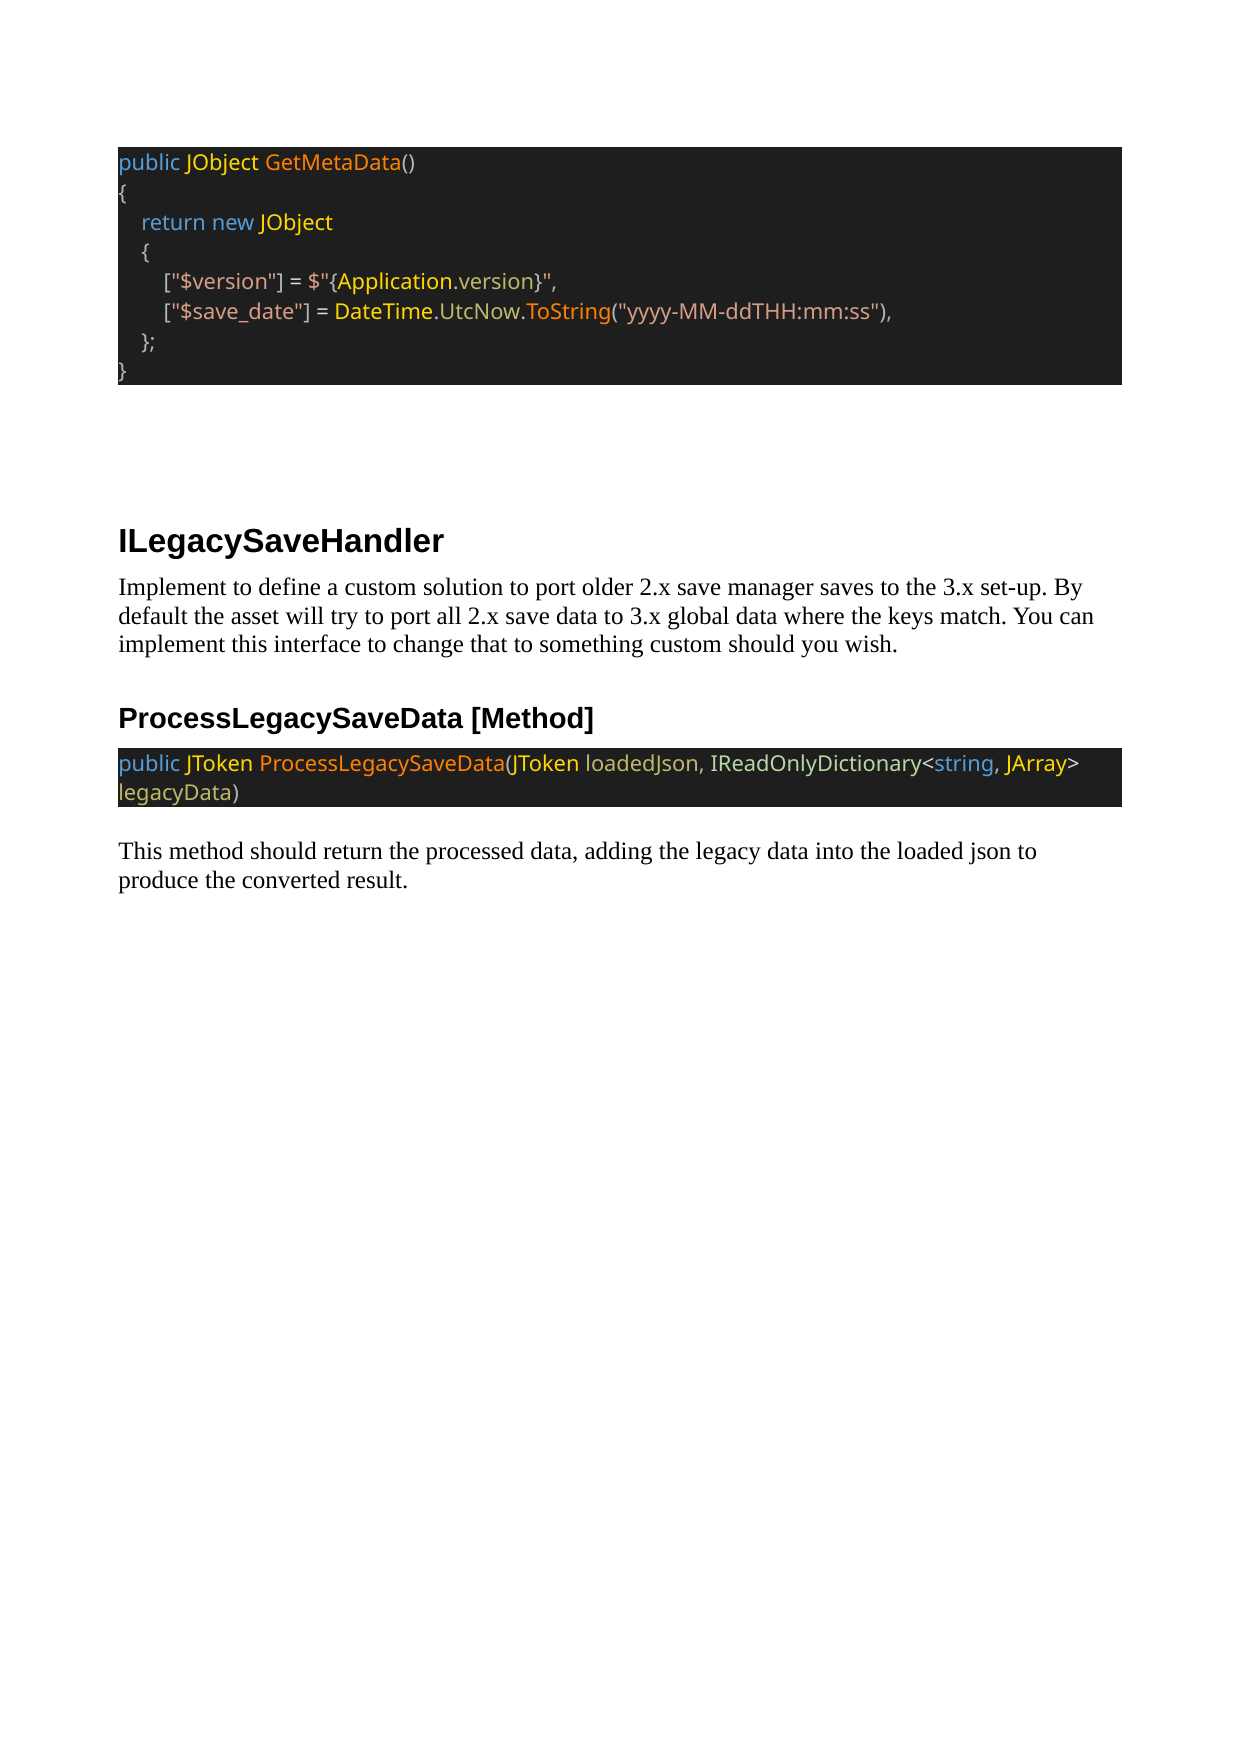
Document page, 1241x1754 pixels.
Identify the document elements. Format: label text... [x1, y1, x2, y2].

text This method should return the processed data, adding the legacy data into the loaded json to produce the converted result. [118, 836, 1122, 893]
subtitle ProcessLegacySaveData [Method] [118, 702, 1122, 735]
text public JObject GetMetaData() { return new JObject { ["$version"] = $"{Application.version}", ["$save_date"] = DateTime.UtcNow.ToString("yyyy-MM-ddTHH:mm:ss"), }; } [118, 147, 1122, 385]
text public JToken ProcessLegacySaveData(JToken loadedJson, IReadOnlyDictionary<string, JArray> legacyData) [118, 748, 1122, 807]
text Implement to define a custom solution to port older 2.x save manager saves to the 3.x set-up. By default the asset will try to port all 2.x save data to 3.x global data where the keys match. You can implement this interface to change that to something custom should you wish. [118, 572, 1122, 658]
subtitle ILegacySaveHandler [118, 521, 1122, 559]
